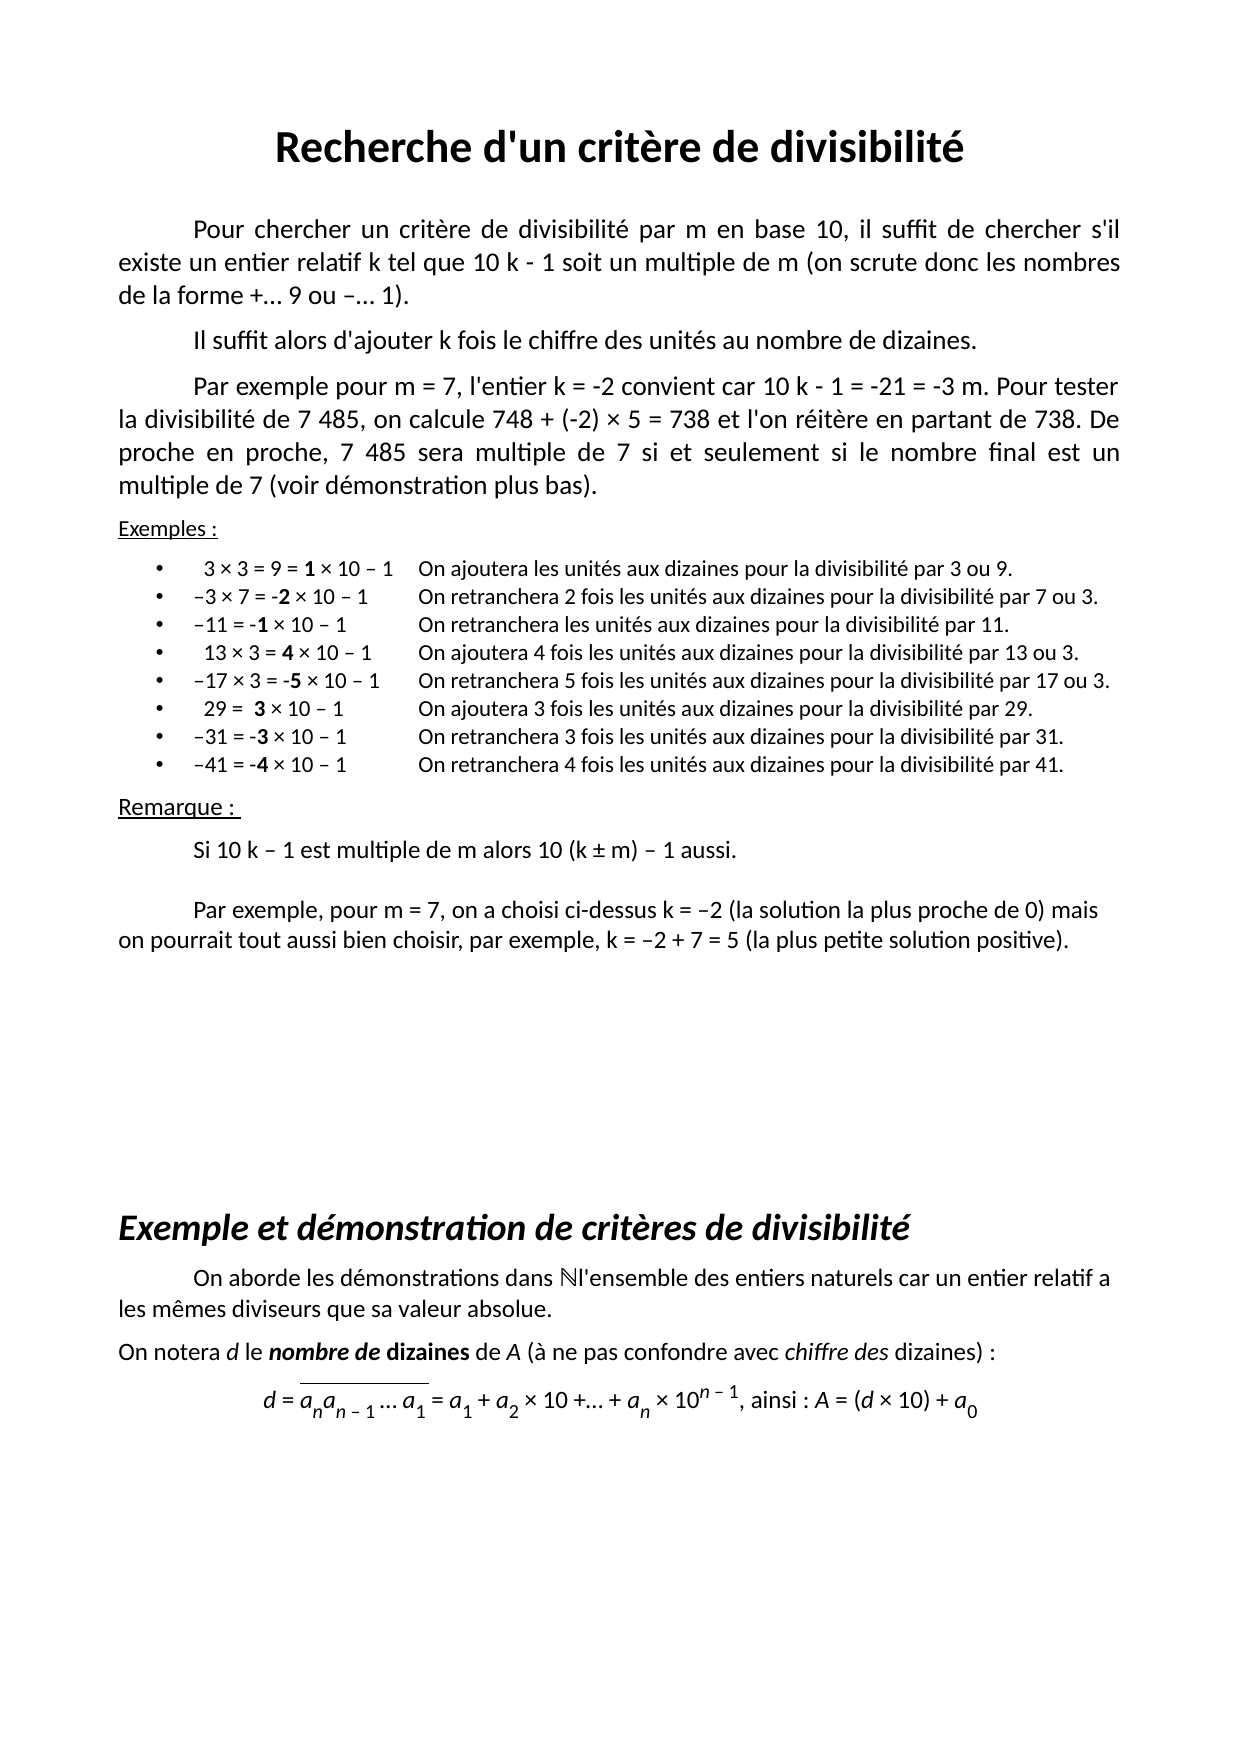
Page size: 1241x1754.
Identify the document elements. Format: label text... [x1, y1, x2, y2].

list 13 × 3 = 4 × 10 – 1 On ajoutera 4 fois les unités aux dizaines pour la divisibilité par 13 ou 3. [156, 638, 1122, 666]
list 29 = 3 × 10 – 1 On ajoutera 3 fois les unités aux dizaines pour la divisibilité par 29. [156, 694, 1122, 722]
list –11 = -1 × 10 – 1 On retranchera les unités aux dizaines pour la divisibilité par 11. [156, 610, 1122, 638]
list –31 = -3 × 10 – 1 On retranchera 3 fois les unités aux dizaines pour la divisibilité par 31. [156, 722, 1122, 750]
text Remarque : [118, 791, 1122, 821]
list Par exemple, pour m = 7, on a choisi ci-dessus k = –2 (la solution la plus proche de 0) mais on pourrait tout aussi bien choisir, par exemple, k = –2 + 7 = 5 (la plus petite solution positive). [118, 894, 1122, 955]
list –41 = -4 × 10 – 1 On retranchera 4 fois les unités aux dizaines pour la divisibilité par 41. [156, 750, 1122, 778]
list 3 × 3 = 9 = 1 × 10 – 1 On ajoutera les unités aux dizaines pour la divisibilité par 3 ou 9. [156, 554, 1122, 582]
list Si 10 k – 1 est multiple de m alors 10 (k ± m) – 1 aussi. [118, 834, 1122, 864]
text Par exemple pour m = 7, l'entier k = -2 convient car 10 k - 1 = -21 = -3 m. Pour tester la divisibilité de 7 485, on calcule 748 + (-2) × 5 = 738 et l'on réitère en partant de 738. De proche en proche, 7 485 sera multiple de 7 si et seulement si le nombre final est un multiple de 7 (voir démonstration plus bas). [118, 369, 1122, 501]
text Recherche d'un critère de divisibilité [118, 118, 1122, 174]
text d = anan – 1 … a1 = a1 + a2 × 10 +… + an × 10n – 1, ainsi : A = (d × 10) + a0 [118, 1379, 1122, 1423]
text On notera d le nombre de dizaines de A (à ne pas confondre avec chiffre des dizaines) : [118, 1336, 1122, 1366]
text Il suffit alors d'ajouter k fois le chiffre des unités au nombre de dizaines. [118, 323, 1122, 357]
list –3 × 7 = -2 × 10 – 1 On retranchera 2 fois les unités aux dizaines pour la divisibilité par 7 ou 3. [156, 582, 1122, 610]
list –17 × 3 = -5 × 10 – 1 On retranchera 5 fois les unités aux dizaines pour la divisibilité par 17 ou 3. [156, 666, 1122, 694]
text Exemples : [118, 514, 1122, 542]
text Pour chercher un critère de divisibilité par m en base 10, il suffit de chercher s'il existe un entier relatif k tel que 10 k - 1 soit un multiple de m (on scrute donc les nombres de la forme +… 9 ou –… 1). [118, 212, 1122, 311]
text On aborde les démonstrations dans ℕl'ensemble des entiers naturels car un entier relatif a les mêmes diviseurs que sa valeur absolue. [118, 1262, 1122, 1323]
subtitle Exemple et démonstration de critères de divisibilité [118, 1204, 1122, 1250]
